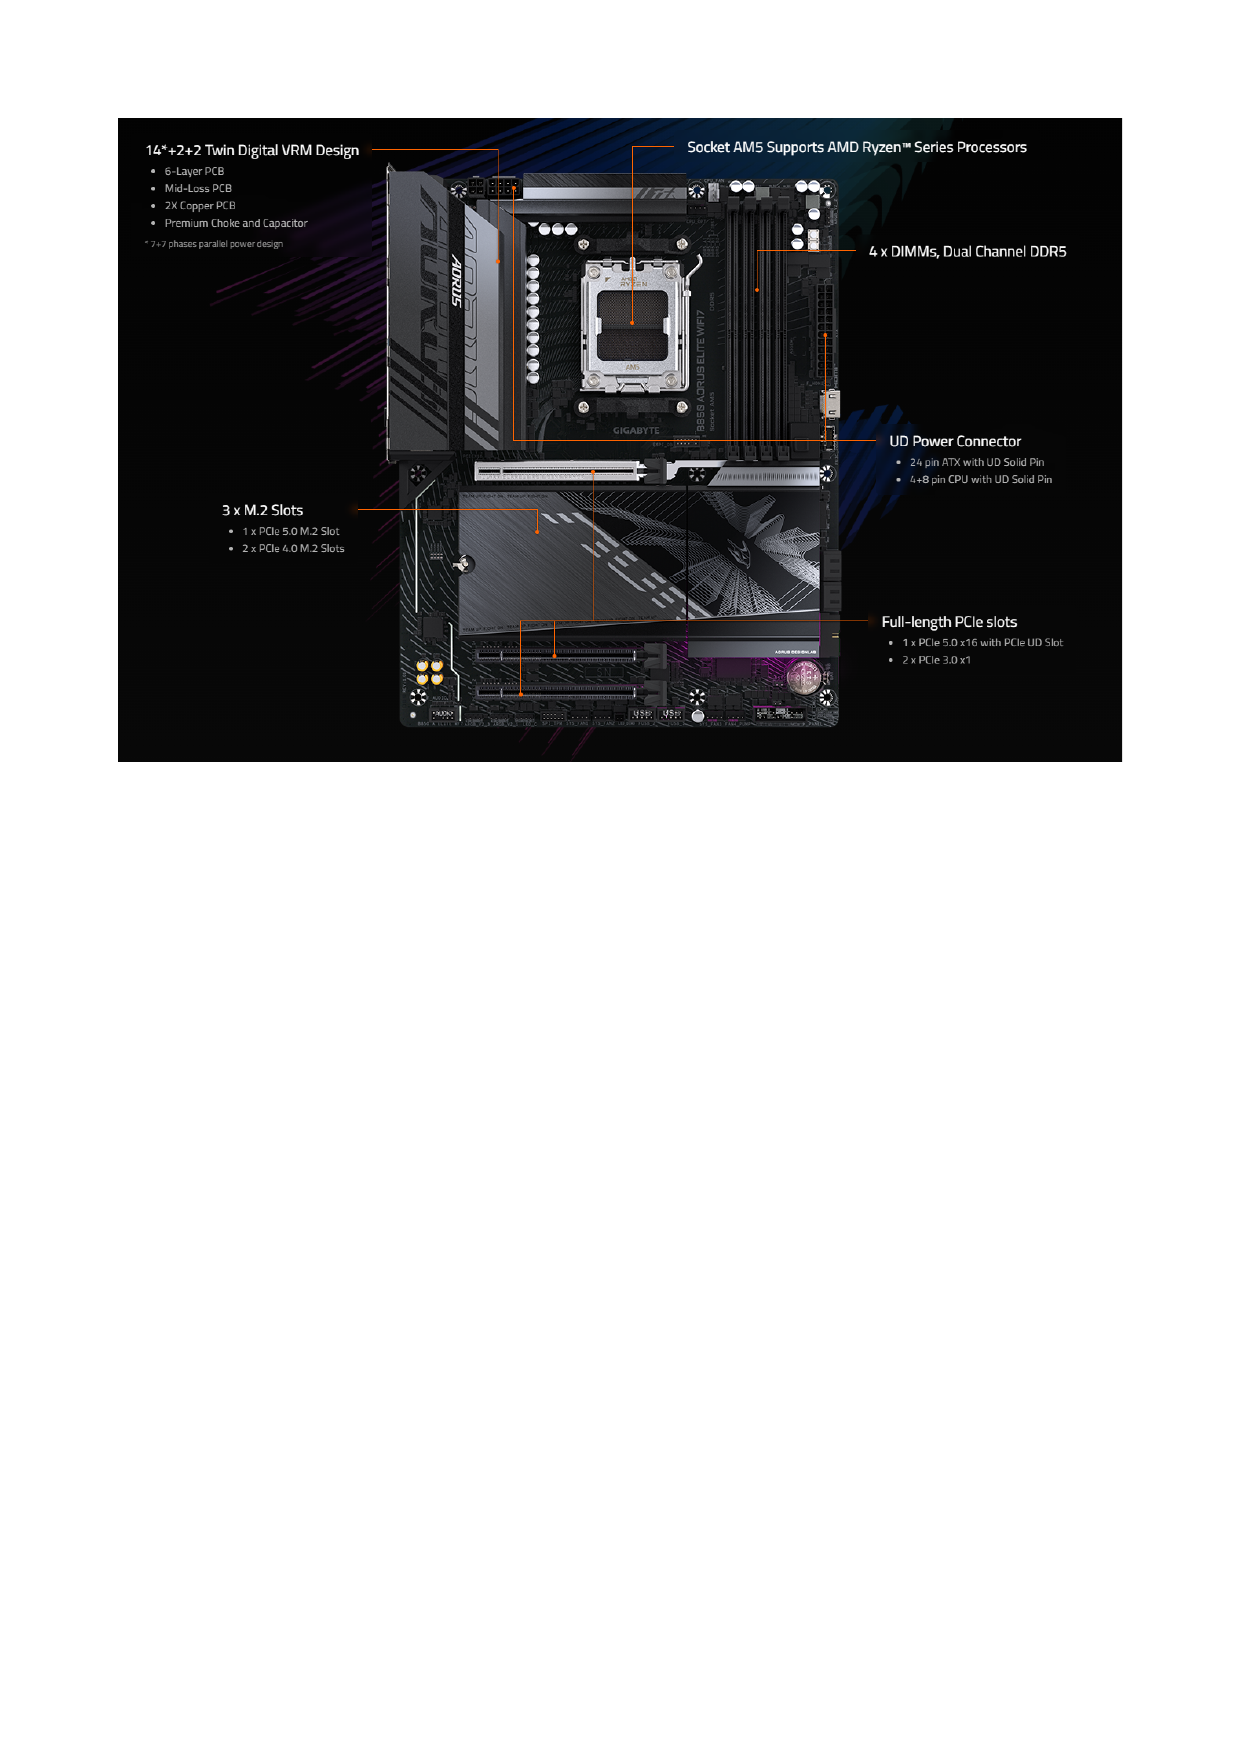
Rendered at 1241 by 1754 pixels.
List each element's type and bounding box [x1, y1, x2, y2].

picture [118, 118, 1123, 762]
